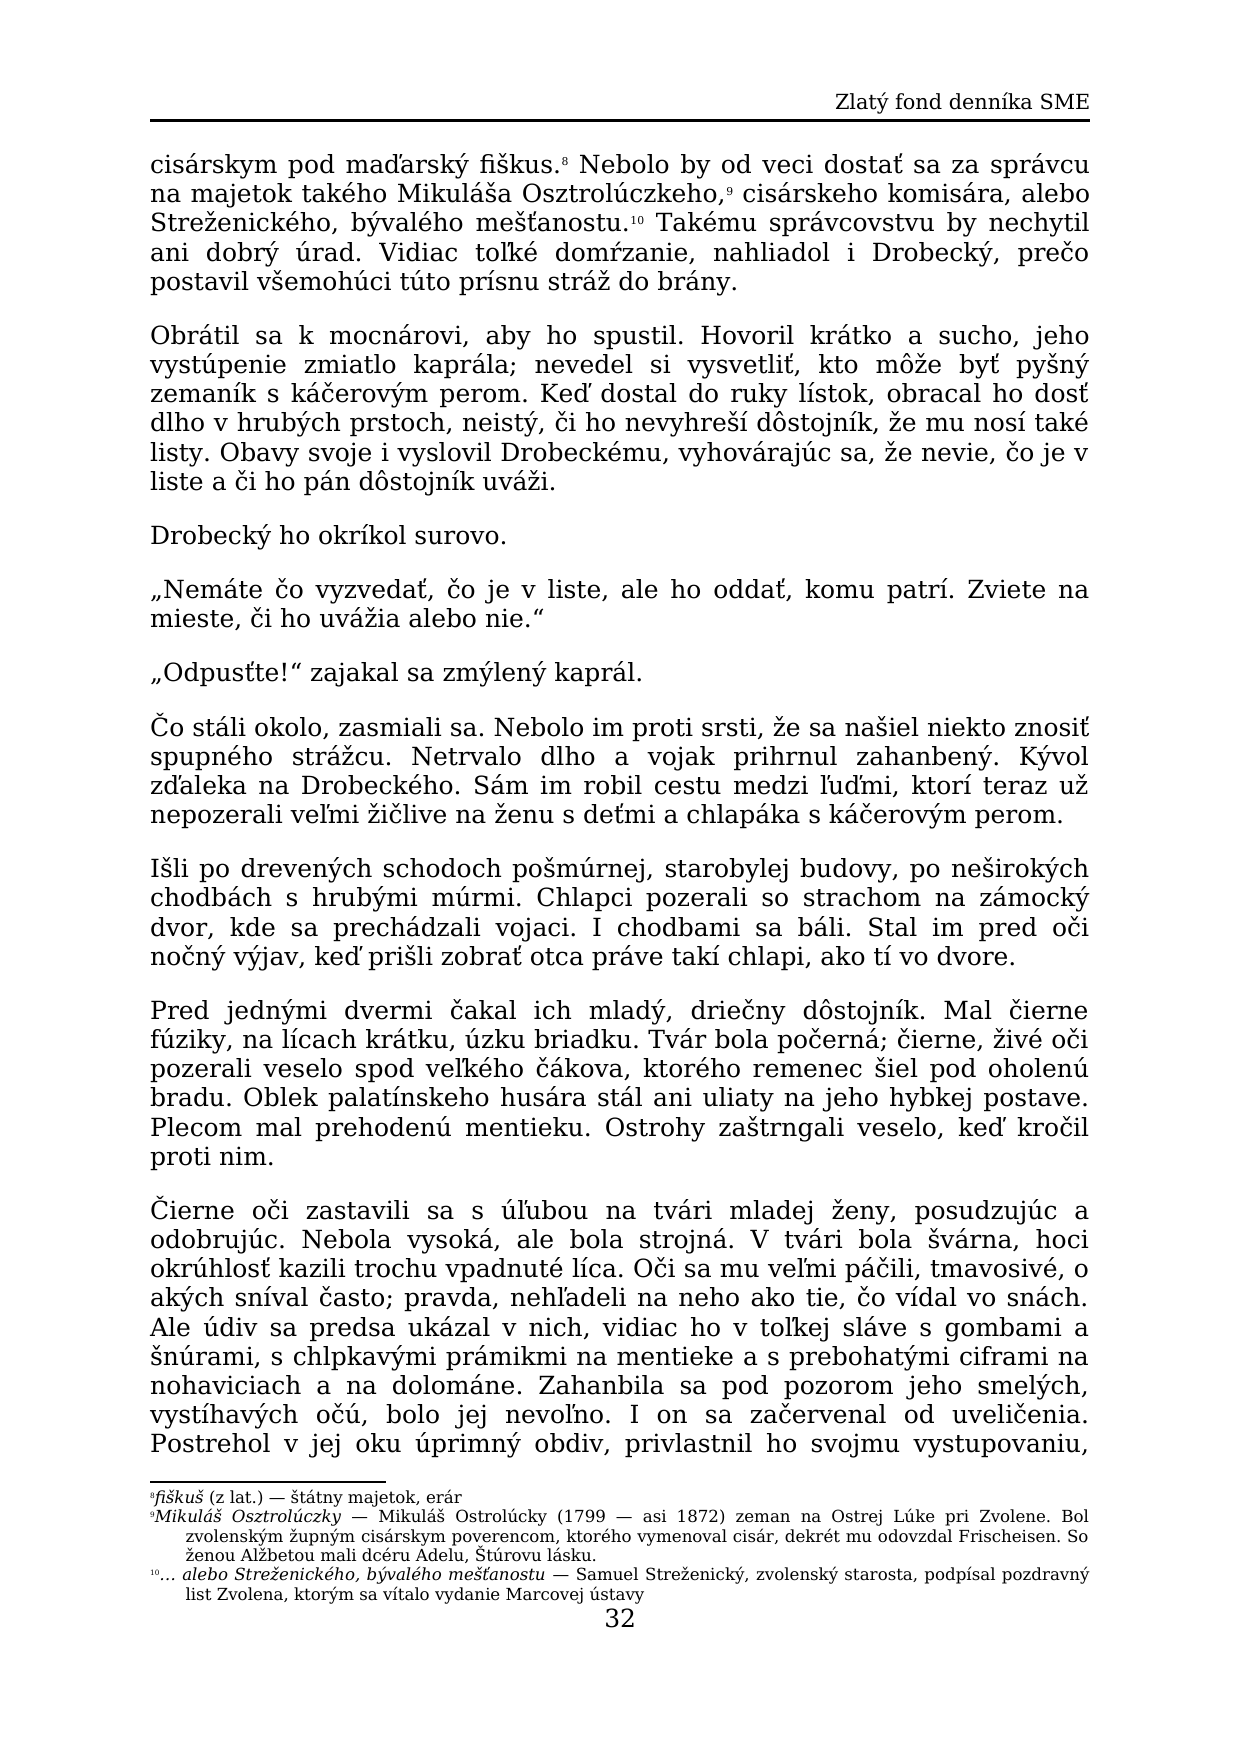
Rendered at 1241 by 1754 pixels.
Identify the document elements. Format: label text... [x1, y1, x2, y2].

text Drobecký ho okríkol surovo. [150, 521, 1090, 550]
text Išli po drevených schodoch pošmúrnej, starobylej budovy, po neširokých chodbách s hrubými múrmi. Chlapci pozerali so strachom na zámocký dvor, kde sa prechádzali vojaci. I chodbami sa báli. Stal im pred oči nočný výjav, keď prišli zobrať otca práve takí chlapi, ako tí vo dvore. [150, 854, 1090, 971]
text 9Mikuláš Osztrolúczky — Mikuláš Ostrolúcky (1799 — asi 1872) zeman na Ostrej Lúke pri Zvolene. Bol zvolenským župným cisárskym poverencom, ktorého vymenoval cisár, dekrét mu odovzdal Frischeisen. So ženou Alžbetou mali dcéru Adelu, Štúrovu lásku. [150, 1507, 1090, 1565]
text Čo stáli okolo, zasmiali sa. Nebolo im proti srsti, že sa našiel niekto znosiť spupného strážcu. Netrvalo dlho a vojak prihrnul zahanbený. Kývol zďaleka na Drobeckého. Sám im robil cestu medzi ľuďmi, ktorí teraz už nepozerali veľmi žičlive na ženu s deťmi a chlapáka s káčerovým perom. [150, 713, 1090, 829]
text 8fiškuš (z lat.) — štátny majetok, erár [150, 1488, 1090, 1507]
text Čierne oči zastavili sa s úľubou na tvári mladej ženy, posudzujúc a odobrujúc. Nebola vysoká, ale bola strojná. V tvári bola švárna, hoci okrúhlosť kazili trochu vpadnuté líca. Oči sa mu veľmi páčili, tmavosivé, o akých sníval často; pravda, nehľadeli na neho ako tie, čo vídal vo snách. Ale údiv sa predsa ukázal v nich, vidiac ho v toľkej sláve s gombami a šnúrami, s chlpkavými prámikmi na mentieke a s prebohatými ciframi na nohaviciach a na dolománe. Zahanbila sa pod pozorom jeho smelých, vystíhavých očú, bolo jej nevoľno. I on sa začervenal od uveličenia. Postrehol v jej oku úprimný obdiv, privlastnil ho svojmu vystupovaniu, [150, 1196, 1090, 1459]
text 10… alebo Streženického, bývalého mešťanostu — Samuel Streženický, zvolenský starosta, podpísal pozdravný list Zvolena, ktorým sa vítalo vydanie Marcovej ústavy [150, 1565, 1090, 1604]
text „Odpusťte!“ zajakal sa zmýlený kaprál. [150, 659, 1090, 688]
text Obrátil sa k mocnárovi, aby ho spustil. Hovoril krátko a sucho, jeho vystúpenie zmiatlo kaprála; nevedel si vysvetliť, kto môže byť pyšný zemaník s káčerovým perom. Keď dostal do ruky lístok, obracal ho dosť dlho v hrubých prstoch, neistý, či ho nevyhreší dôstojník, že mu nosí také listy. Obavy svoje i vyslovil Drobeckému, vyhovárajúc sa, že nevie, čo je v liste a či ho pán dôstojník uváži. [150, 321, 1090, 496]
text „Nemáte čo vyzvedať, čo je v liste, ale ho oddať, komu patrí. Zviete na mieste, či ho uvážia alebo nie.“ [150, 575, 1090, 634]
text cisárskym pod maďarský fiškus.8 Nebolo by od veci dostať sa za správcu na majetok takého Mikuláša Osztrolúczkeho,9 cisárskeho komisára, alebo Streženického, bývalého mešťanostu.10 Takému správcovstvu by nechytil ani dobrý úrad. Vidiac toľké domŕzanie, nahliadol i Drobecký, prečo postavil všemohúci túto prísnu stráž do brány. [150, 150, 1090, 296]
text Pred jednými dvermi čakal ich mladý, driečny dôstojník. Mal čierne fúziky, na lícach krátku, úzku briadku. Tvár bola počerná; čierne, živé oči pozerali veselo spod veľkého čákova, ktorého remenec šiel pod oholenú bradu. Oblek palatínskeho husára stál ani uliaty na jeho hybkej postave. Plecom mal prehodenú mentieku. Ostrohy zaštrngali veselo, keď kročil proti nim. [150, 996, 1090, 1171]
